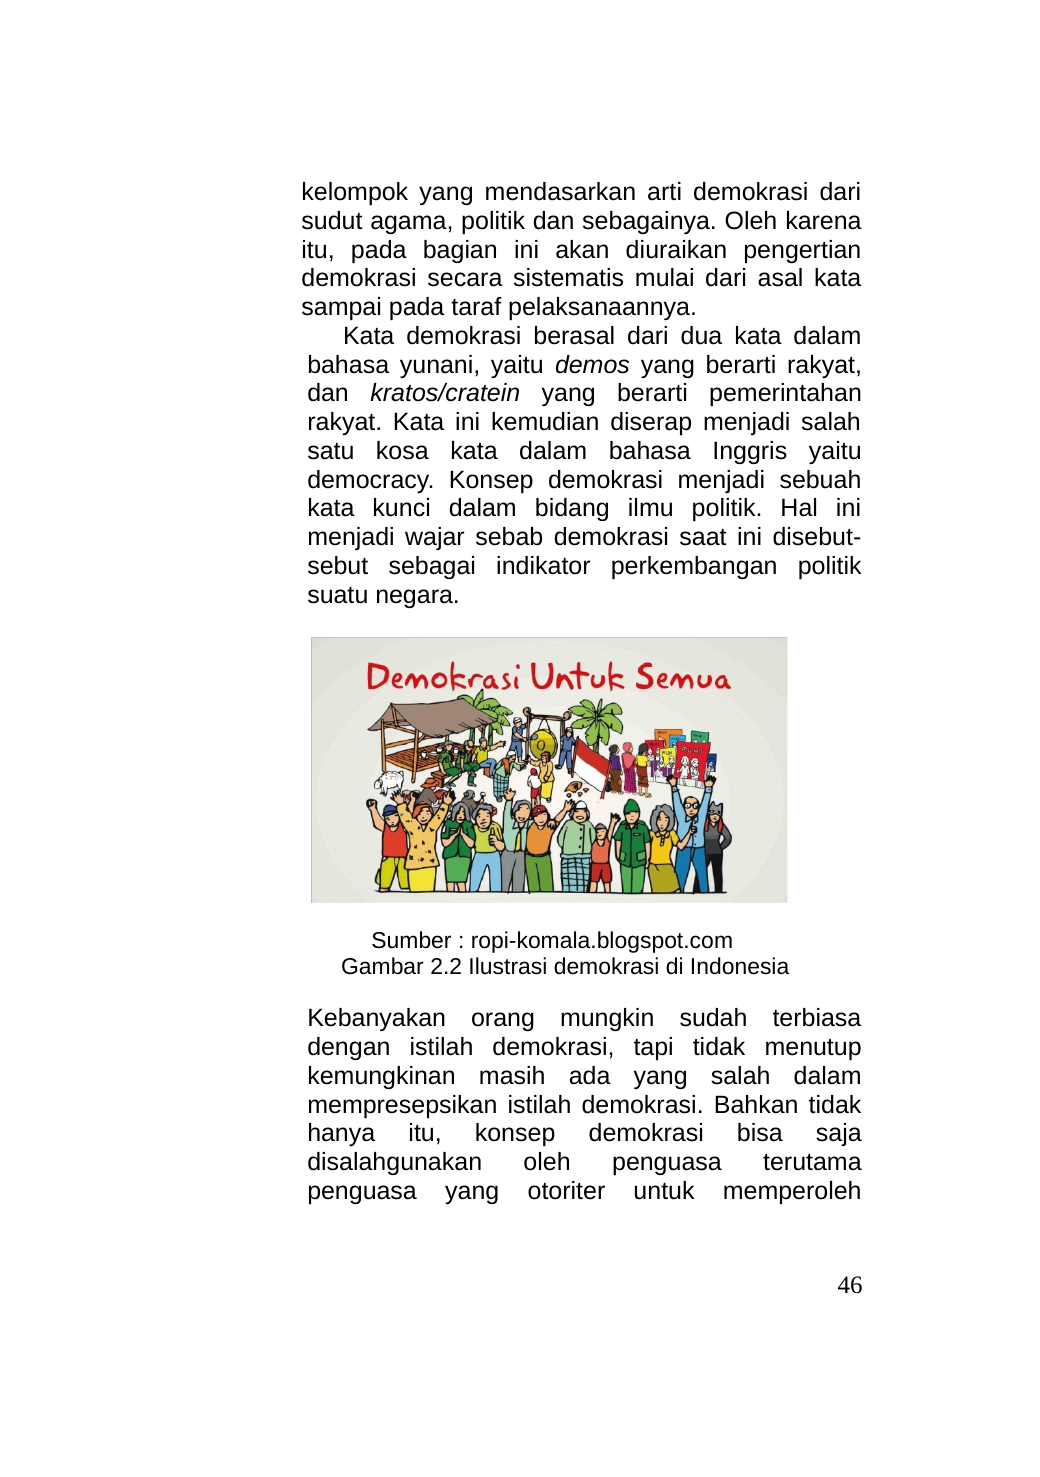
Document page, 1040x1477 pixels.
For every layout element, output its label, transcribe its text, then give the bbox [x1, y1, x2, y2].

text Gambar 2.2 Ilustrasi demokrasi di Indonesia [236, 953, 862, 979]
text Kebanyakan orang mungkin sudah terbiasa dengan istilah demokrasi, tapi tidak menutup kemungkinan masih ada yang salah dalam mempresepsikan istilah demokrasi. Bahkan tidak hanya itu, konsep demokrasi bisa saja disalahgunakan oleh penguasa terutama penguasa yang otoriter untuk memperoleh [307, 1003, 862, 1205]
text Kata demokrasi berasal dari dua kata dalam bahasa yunani, yaitu demos yang berarti rakyat, dan kratos/cratein yang berarti pemerintahan rakyat. Kata ini kemudian diserap menjadi salah satu kosa kata dalam bahasa Inggris yaitu democracy. Konsep demokrasi menjadi sebuah kata kunci dalam bidang ilmu politik. Hal ini menjadi wajar sebab demokrasi saat ini disebut-sebut sebagai indikator perkembangan politik suatu negara. [307, 321, 862, 608]
text Sumber : ropi-komala.blogspot.com [236, 927, 862, 953]
picture [311, 637, 788, 903]
list kelompok yang mendasarkan arti demokrasi dari sudut agama, politik dan sebagainya. Oleh karena itu, pada bagian ini akan diuraikan pengertian demokrasi secara sistematis mulai dari asal kata sampai pada taraf pelaksanaannya. [301, 177, 862, 321]
